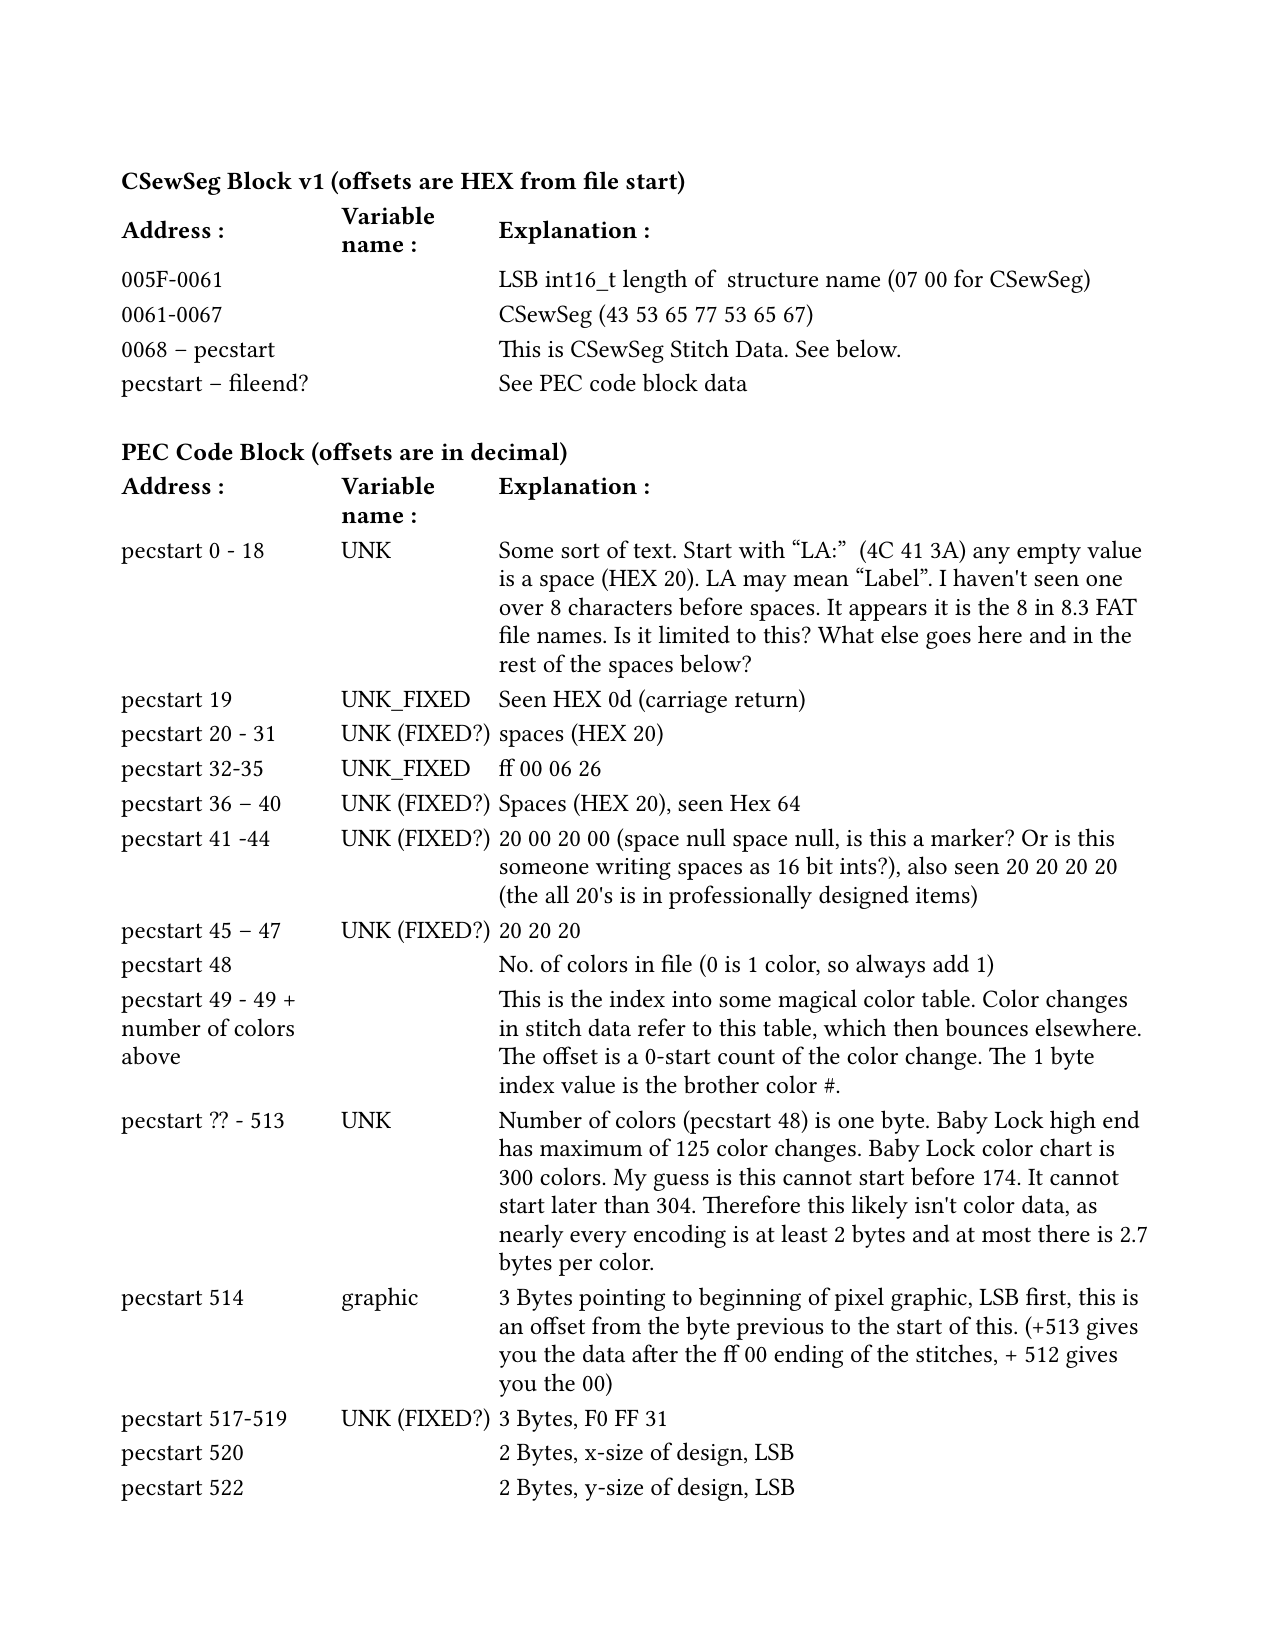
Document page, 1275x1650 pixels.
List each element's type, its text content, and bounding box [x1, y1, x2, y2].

table_cell spaces (HEX 20) [495, 716, 1157, 751]
table_cell UNK (FIXED?) [338, 1400, 495, 1435]
table_cell [338, 1470, 495, 1505]
table_cell UNK [338, 533, 495, 681]
table_cell Explanation : [495, 469, 1157, 532]
table_cell pecstart – fileend? [118, 366, 338, 401]
table_cell pecstart 20 - 31 [118, 716, 338, 751]
table_cell pecstart 32-35 [118, 751, 338, 786]
table_cell LSB int16_t length of structure name (07 00 for CSewSeg) [495, 262, 1157, 297]
table_cell Spaces (HEX 20), seen Hex 64 [495, 786, 1157, 821]
table_cell See PEC code block data [495, 366, 1157, 401]
table_cell pecstart 520 [118, 1435, 338, 1470]
table_cell pecstart 49 - 49 + number of colors above [118, 982, 338, 1102]
table_cell UNK [338, 1103, 495, 1280]
table_cell UNK (FIXED?) [338, 821, 495, 912]
table_cell 0068 – pecstart [118, 332, 338, 366]
table_cell 2 Bytes, x-size of design, LSB [495, 1435, 1157, 1470]
table_cell [338, 1435, 495, 1470]
table_cell Seen HEX 0d (carriage return) [495, 681, 1157, 716]
table_cell This is CSewSeg Stitch Data. See below. [495, 332, 1157, 366]
table_cell 20 00 20 00 (space null space null, is this a marker? Or is this someone writing spaces as 16 bit ints?), also seen 20 20 20 20 (the all 20's is in professionally designed items) [495, 821, 1157, 912]
table_cell pecstart 522 [118, 1470, 338, 1505]
table_cell UNK_FIXED [338, 751, 495, 786]
table_cell [338, 332, 495, 366]
table_cell 0061-0067 [118, 297, 338, 332]
table_cell [338, 982, 495, 1102]
table_cell pecstart 45 – 47 [118, 913, 338, 947]
table_cell pecstart ?? - 513 [118, 1103, 338, 1280]
table_cell No. of colors in file (0 is 1 color, so always add 1) [495, 947, 1157, 982]
table_cell Explanation : [495, 199, 1157, 262]
table_cell pecstart 514 [118, 1280, 338, 1400]
table_cell [338, 947, 495, 982]
table_cell 3 Bytes pointing to beginning of pixel graphic, LSB first, this is an offset from the byte previous to the start of this. (+513 gives you the data after the ff 00 ending of the stitches, + 512 gives you the 00) [495, 1280, 1157, 1400]
table_cell Address : [118, 469, 338, 532]
table_cell [338, 262, 495, 297]
table_cell 005F-0061 [118, 262, 338, 297]
table_cell pecstart 517-519 [118, 1400, 338, 1435]
table_cell 3 Bytes, F0 FF 31 [495, 1400, 1157, 1435]
table_cell pecstart 36 – 40 [118, 786, 338, 821]
table_header PEC Code Block (offsets are in decimal) [118, 434, 1157, 469]
table_cell 20 20 20 [495, 913, 1157, 947]
table_cell Variable name : [338, 199, 495, 262]
table_cell CSewSeg (43 53 65 77 53 65 67) [495, 297, 1157, 332]
table_cell pecstart 48 [118, 947, 338, 982]
table_cell 2 Bytes, y-size of design, LSB [495, 1470, 1157, 1505]
table_cell pecstart 19 [118, 681, 338, 716]
table_cell UNK_FIXED [338, 681, 495, 716]
table_cell graphic [338, 1280, 495, 1400]
table_cell UNK (FIXED?) [338, 913, 495, 947]
table_cell ff 00 06 26 [495, 751, 1157, 786]
table_header CSewSeg Block v1 (offsets are HEX from file start) [118, 164, 1157, 199]
table_cell Some sort of text. Start with “LA:” (4C 41 3A) any empty value is a space (HEX 20). LA may mean “Label”. I haven't seen one over 8 characters before spaces. It appears it is the 8 in 8.3 FAT file names. Is it limited to this? What else goes here and in the rest of the spaces below? [495, 533, 1157, 681]
table_cell UNK (FIXED?) [338, 786, 495, 821]
table_cell [338, 297, 495, 332]
table_cell UNK (FIXED?) [338, 716, 495, 751]
table_cell pecstart 0 - 18 [118, 533, 338, 681]
table_cell Variable name : [338, 469, 495, 532]
table_cell [338, 366, 495, 401]
table_cell Number of colors (pecstart 48) is one byte. Baby Lock high end has maximum of 125 color changes. Baby Lock color chart is 300 colors. My guess is this cannot start before 174. It cannot start later than 304. Therefore this likely isn't color data, as nearly every encoding is at least 2 bytes and at most there is 2.7 bytes per color. [495, 1103, 1157, 1280]
table_cell Address : [118, 199, 338, 262]
table_cell pecstart 41 -44 [118, 821, 338, 912]
table_cell This is the index into some magical color table. Color changes in stitch data refer to this table, which then bounces elsewhere. The offset is a 0-start count of the color change. The 1 byte index value is the brother color #. [495, 982, 1157, 1102]
